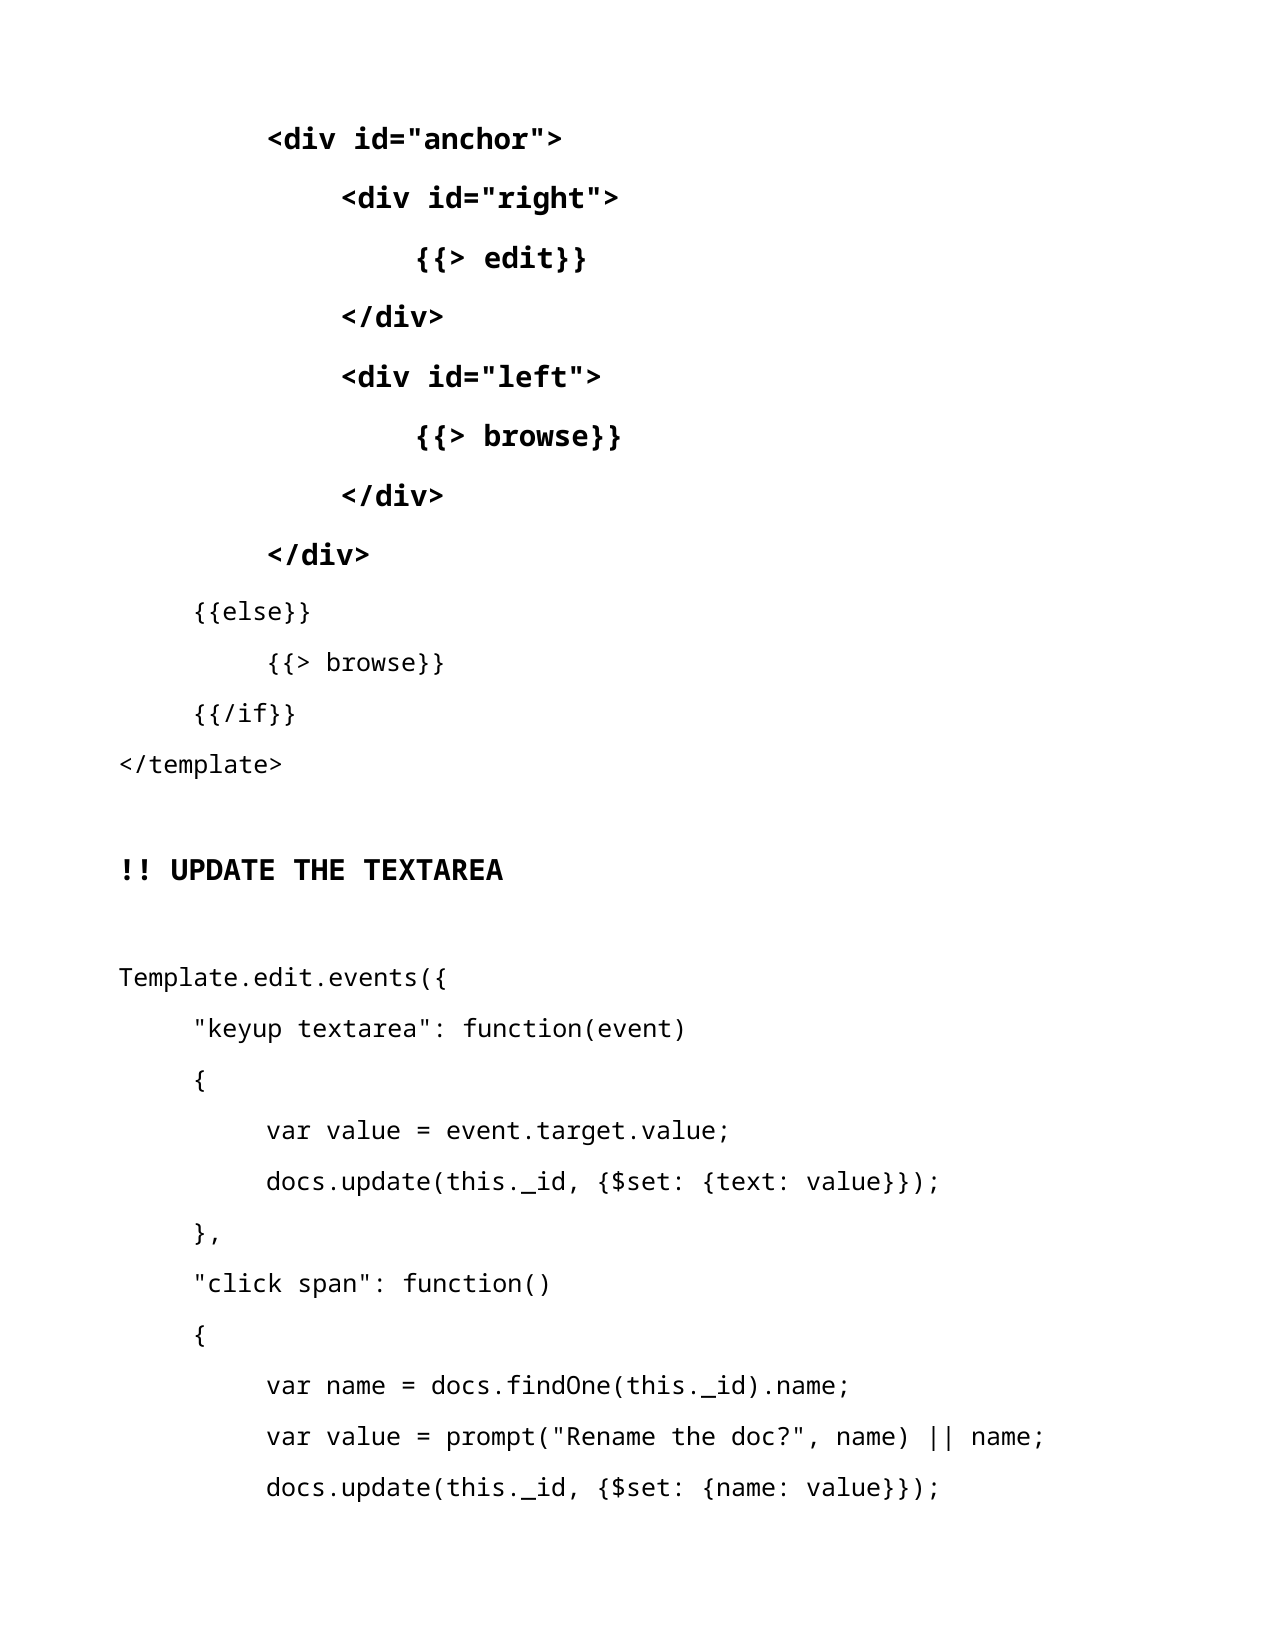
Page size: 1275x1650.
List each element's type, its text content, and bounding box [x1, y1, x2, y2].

text {{else}} [118, 594, 1157, 628]
text <div id="right"> [118, 178, 1157, 217]
text var name = docs.findOne(this._id).name; [118, 1368, 1157, 1402]
text "keyup textarea": function(event) [118, 1011, 1157, 1045]
text "click span": function() [118, 1266, 1157, 1300]
text var value = prompt("Rename the doc?", name) || name; [118, 1419, 1157, 1453]
text }, [118, 1215, 1157, 1249]
text !! UPDATE THE TEXTAREA [118, 849, 1157, 889]
text { [118, 1317, 1157, 1351]
text </div> [118, 297, 1157, 336]
text {{/if}} [118, 696, 1157, 730]
text <div id="anchor"> [118, 118, 1157, 158]
text </template> [118, 747, 1157, 781]
text var value = event.target.value; [118, 1113, 1157, 1147]
text <div id="left"> [118, 356, 1157, 396]
text docs.update(this._id, {$set: {text: value}}); [118, 1164, 1157, 1198]
text Template.edit.events({ [118, 960, 1157, 994]
text </div> [118, 534, 1157, 574]
text {{> browse}} [118, 416, 1157, 455]
text {{> browse}} [118, 645, 1157, 679]
text {{> edit}} [118, 237, 1157, 277]
text </div> [118, 475, 1157, 515]
text { [118, 1062, 1157, 1096]
text docs.update(this._id, {$set: {name: value}}); [118, 1470, 1157, 1504]
